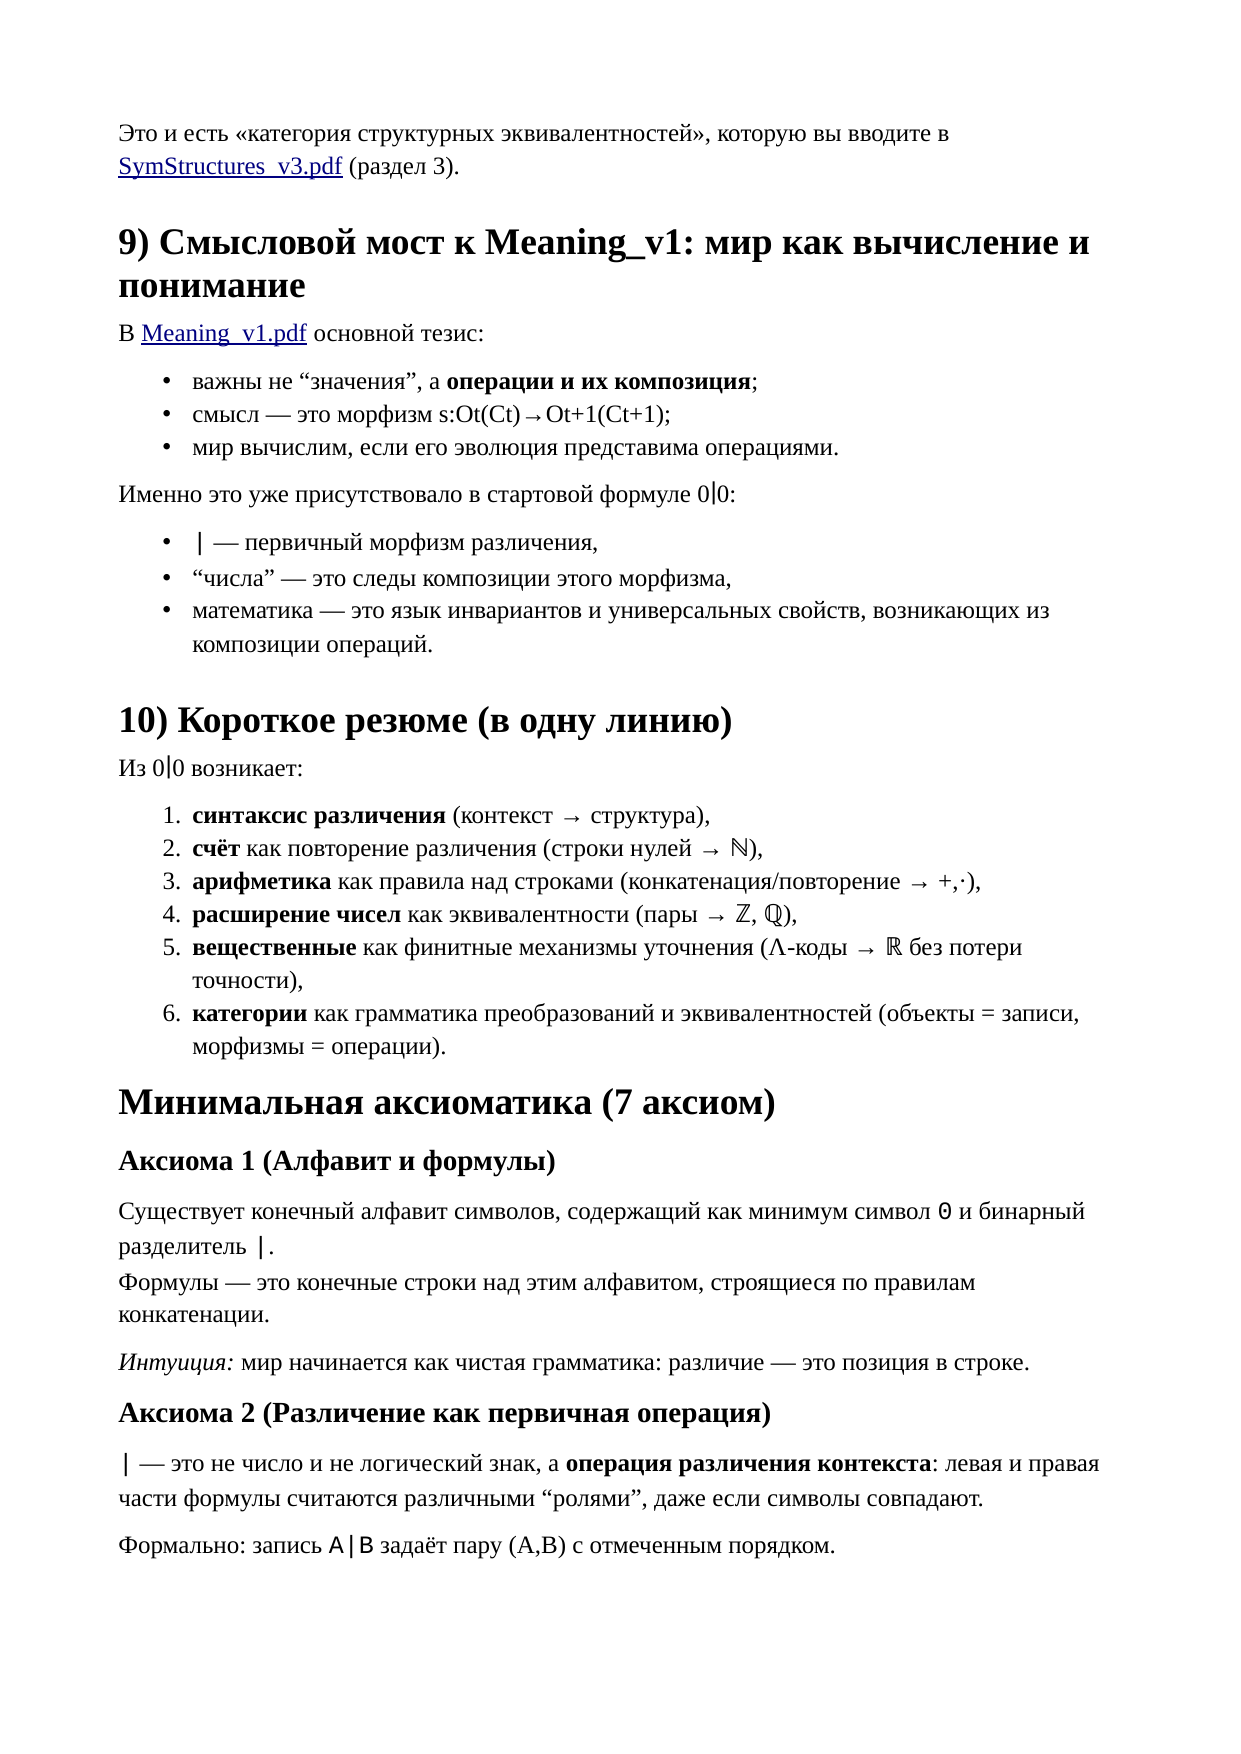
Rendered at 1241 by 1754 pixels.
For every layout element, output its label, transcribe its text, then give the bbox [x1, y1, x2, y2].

list математика — это язык инвариантов и универсальных свойств, возникающих из композиции операций. [162, 596, 1122, 657]
text Формально: запись A|B задаёт пару (A,B) с отмеченным порядком. [118, 1531, 1122, 1561]
list счёт как повторение различения (строки нулей → ℕ), [162, 833, 1122, 862]
subtitle 9) Смысловой мост к Meaning_v1: мир как вычисление и понимание [118, 219, 1122, 306]
list категории как грамматика преобразований и эквивалентностей (объекты = записи, морфизмы = операции). [162, 998, 1122, 1060]
text Из 0∣0 возникает: [118, 753, 1122, 781]
list расширение чисел как эквивалентности (пары → ℤ, ℚ), [162, 899, 1122, 928]
subtitle Аксиома 2 (Различение как первичная операция) [118, 1395, 1122, 1428]
list “числа” — это следы композиции этого морфизма, [162, 563, 1122, 591]
text Интуиция: мир начинается как чистая грамматика: различие — это позиция в строке. [118, 1347, 1122, 1376]
list смысл — это морфизм s:Ot(Ct)→Ot+1(Ct+1); [162, 399, 1122, 428]
list синтаксис различения (контекст → структура), [162, 800, 1122, 829]
list арифметика как правила над строками (конкатенация/повторение → +,·), [162, 866, 1122, 895]
list вещественные как финитные механизмы уточнения (Λ‑коды → ℝ без потери точности), [162, 932, 1122, 994]
text Существует конечный алфавит символов, содержащий как минимум символ 0 и бинарный разделитель |. Формулы — это конечные строки над этим алфавитом, строящиеся по правилам конкатенации. [118, 1196, 1122, 1328]
text Это и есть «категория структурных эквивалентностей», которую вы вводите в SymStructures_v3.pdf (раздел 3). [118, 118, 1122, 180]
text Именно это уже присутствовало в стартовой формуле 0∣0: [118, 479, 1122, 508]
text | — это не число и не логический знак, а операция различения контекста: левая и правая части формулы считаются различными “ролями”, даже если символы совпадают. [118, 1448, 1122, 1512]
text В Meaning_v1.pdf основной тезис: [118, 318, 1122, 347]
list | — первичный морфизм различения, [162, 527, 1122, 558]
list важны не “значения”, а операции и их композиция; [162, 366, 1122, 395]
subtitle 10) Короткое резюме (в одну линию) [118, 697, 1122, 740]
subtitle Аксиома 1 (Алфавит и формулы) [118, 1143, 1122, 1177]
list мир вычислим, если его эволюция представима операциями. [162, 432, 1122, 461]
subtitle Минимальная аксиоматика (7 аксиом) [118, 1079, 1122, 1122]
